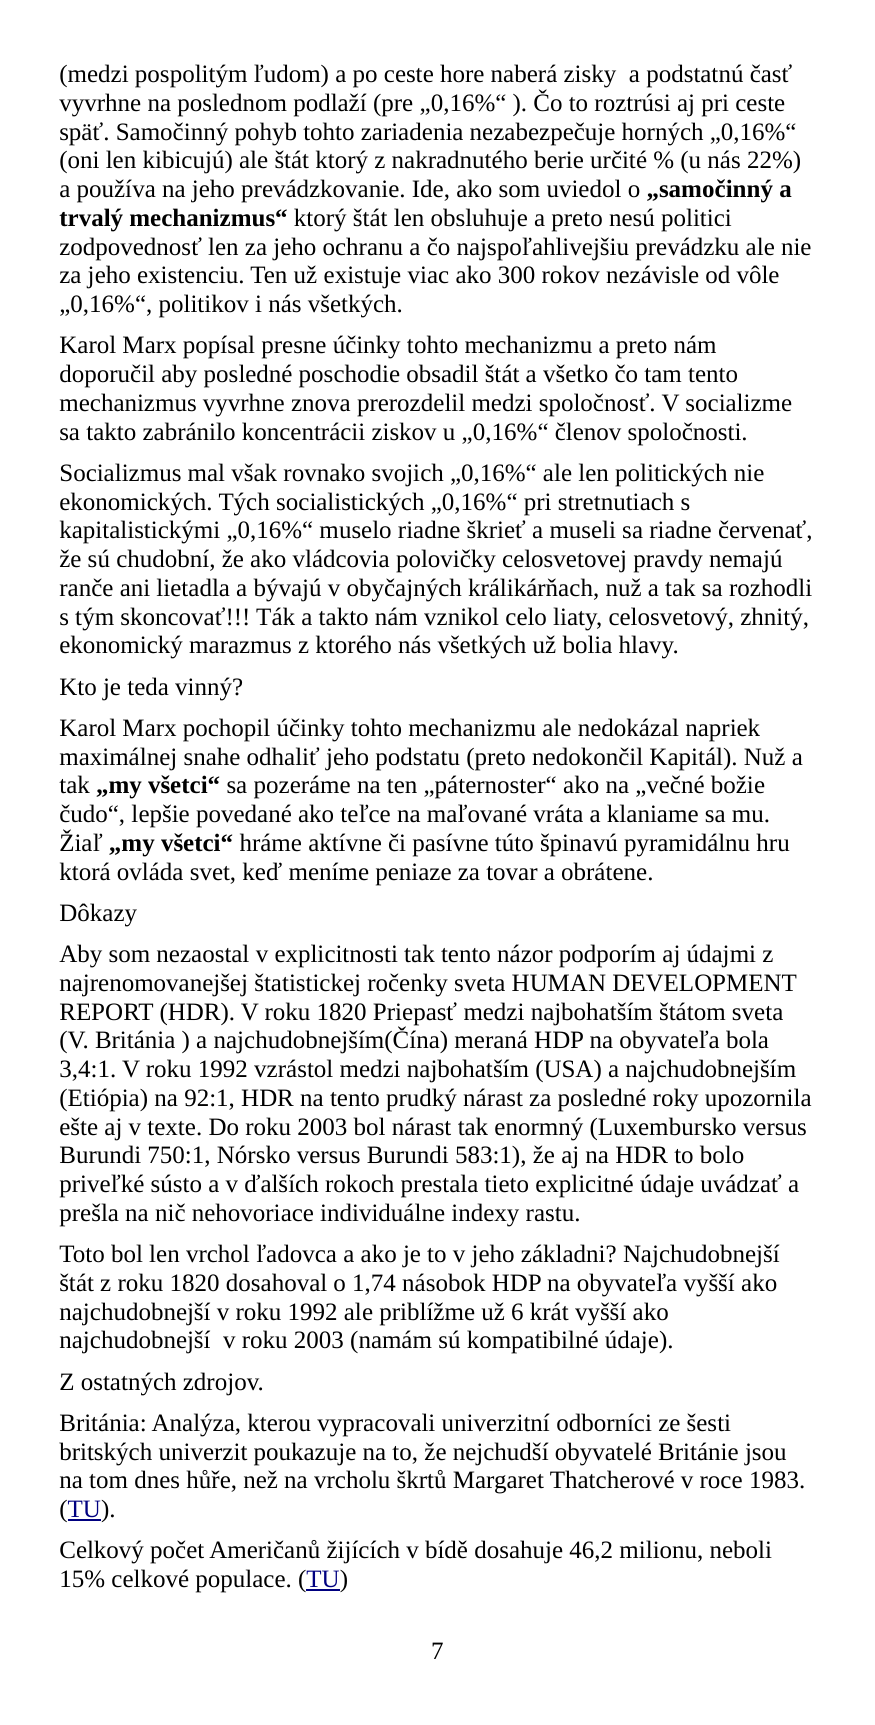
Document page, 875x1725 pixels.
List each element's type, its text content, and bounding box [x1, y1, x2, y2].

text Dôkazy [59, 898, 815, 927]
text Celkový počet Američanů žijících v bídě dosahuje 46,2 milionu, neboli 15% celkové populace. (TU) [59, 1535, 815, 1593]
text (medzi pospolitým ľudom) a po ceste hore naberá zisky a podstatnú časť vyvrhne na poslednom podlaží (pre „0,16%“ ). Čo to roztrúsi aj pri ceste späť. Samočinný pohyb tohto zariadenia nezabezpečuje horných „0,16%“ (oni len kibicujú) ale štát ktorý z nakradnutého berie určité % (u nás 22%) a používa na jeho prevádzkovanie. Ide, ako som uviedol o „samočinný a trvalý mechanizmus“ ktorý štát len obsluhuje a preto nesú politici zodpovednosť len za jeho ochranu a čo najspoľahlivejšiu prevádzku ale nie za jeho existenciu. Ten už existuje viac ako 300 rokov nezávisle od vôle „0,16%“, politikov i nás všetkých. [59, 59, 815, 318]
text Karol Marx pochopil účinky tohto mechanizmu ale nedokázal napriek maximálnej snahe odhaliť jeho podstatu (preto nedokončil Kapitál). Nuž a tak „my všetci“ sa pozeráme na ten „páternoster“ ako na „večné božie čudo“, lepšie povedané ako teľce na maľované vráta a klaniame sa mu. Žiaľ „my všetci“ hráme aktívne či pasívne túto špinavú pyramidálnu hru ktorá ovláda svet, keď meníme peniaze za tovar a obrátene. [59, 713, 815, 885]
text Británia: Analýza, kterou vypracovali univerzitní odborníci ze šesti britských univerzit poukazuje na to, že nejchudší obyvatelé Británie jsou na tom dnes hůře, než na vrcholu škrtů Margaret Thatcherové v roce 1983. (TU). [59, 1408, 815, 1523]
text Toto bol len vrchol ľadovca a ako je to v jeho základni? Najchudobnejší štát z roku 1820 dosahoval o 1,74 násobok HDP na obyvateľa vyšší ako najchudobnejší v roku 1992 ale priblížme už 6 krát vyšší ako najchudobnejší v roku 2003 (namám sú kompatibilné údaje). [59, 1239, 815, 1354]
text Kto je teda vinný? [59, 672, 815, 700]
text Aby som nezaostal v explicitnosti tak tento názor podporím aj údajmi z najrenomovanejšej štatistickej ročenky sveta HUMAN DEVELOPMENT REPORT (HDR). V roku 1820 Priepasť medzi najbohatším štátom sveta (V. Británia ) a najchudobnejším(Čína) meraná HDP na obyvateľa bola 3,4:1. V roku 1992 vzrástol medzi najbohatším (USA) a najchudobnejším (Etiópia) na 92:1, HDR na tento prudký nárast za posledné roky upozornila ešte aj v texte. Do roku 2003 bol nárast tak enormný (Luxembursko versus Burundi 750:1, Nórsko versus Burundi 583:1), že aj na HDR to bolo priveľké sústo a v ďalších rokoch prestala tieto explicitné údaje uvádzať a prešla na nič nehovoriace individuálne indexy rastu. [59, 939, 815, 1227]
text Socializmus mal však rovnako svojich „0,16%“ ale len politických nie ekonomických. Tých socialistických „0,16%“ pri stretnutiach s kapitalistickými „0,16%“ muselo riadne škrieť a museli sa riadne červenať, že sú chudobní, že ako vládcovia polovičky celosvetovej pravdy nemajú ranče ani lietadla a bývajú v obyčajných králikárňach, nuž a tak sa rozhodli s tým skoncovať!!! Ták a takto nám vznikol celo liaty, celosvetový, zhnitý, ekonomický marazmus z ktorého nás všetkých už bolia hlavy. [59, 458, 815, 659]
text Karol Marx popísal presne účinky tohto mechanizmu a preto nám doporučil aby posledné poschodie obsadil štát a všetko čo tam tento mechanizmus vyvrhne znova prerozdelil medzi spoločnosť. V socializme sa takto zabránilo koncentrácii ziskov u „0,16%“ členov spoločnosti. [59, 330, 815, 445]
text Z ostatných zdrojov. [59, 1367, 815, 1395]
